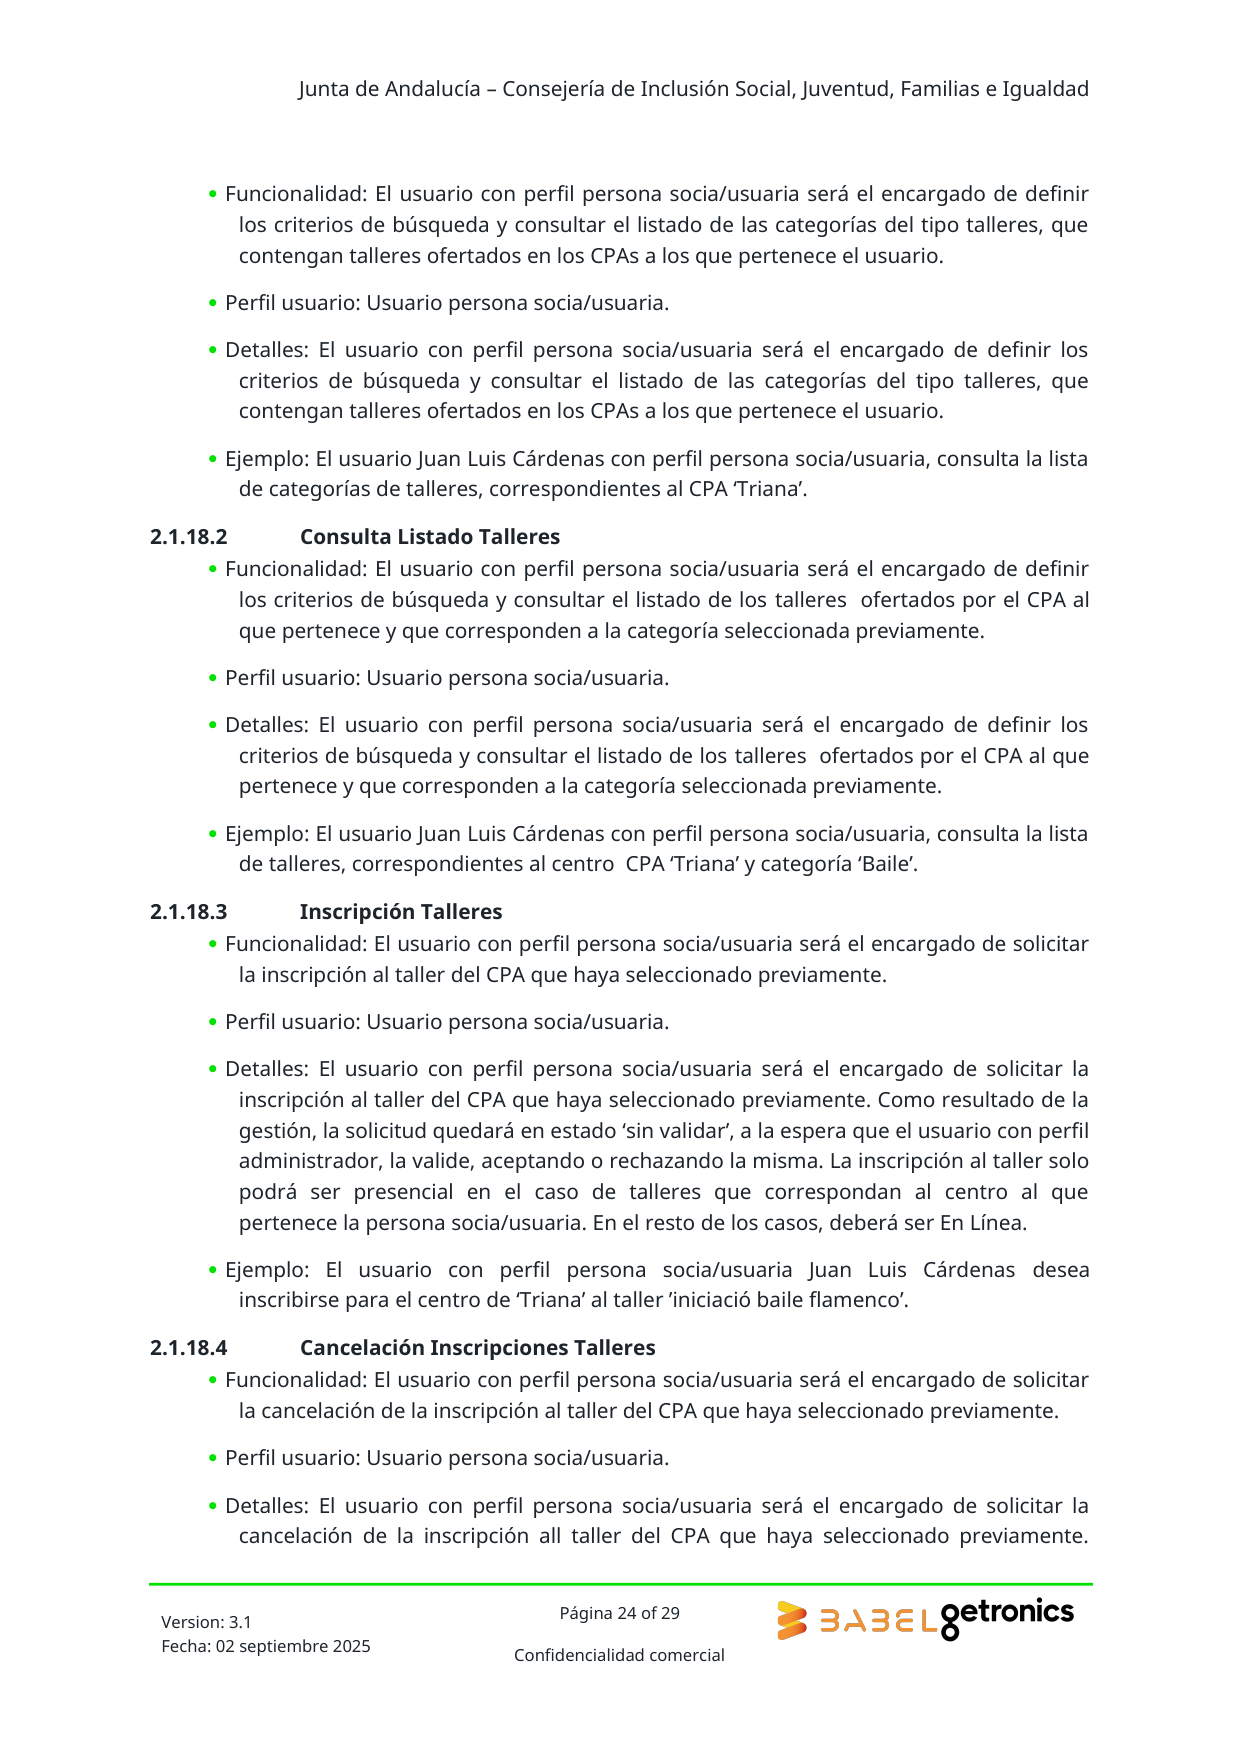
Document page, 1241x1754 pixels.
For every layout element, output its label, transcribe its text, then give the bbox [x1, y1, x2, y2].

list Funcionalidad: El usuario con perfil persona socia/usuaria será el encargado de solicitar la cancelación de la inscripción al taller del CPA que haya seleccionado previamente. [209, 1366, 1090, 1424]
list Funcionalidad: El usuario con perfil persona socia/usuaria será el encargado de solicitar la inscripción al taller del CPA que haya seleccionado previamente. [209, 929, 1090, 988]
list Perfil usuario: Usuario persona socia/usuaria. [209, 663, 1090, 691]
list Ejemplo: El usuario Juan Luis Cárdenas con perfil persona socia/usuaria, consulta la lista de categorías de talleres, correspondientes al CPA ‘Triana’. [209, 444, 1090, 503]
list Funcionalidad: El usuario con perfil persona socia/usuaria será el encargado de definir los criterios de búsqueda y consultar el listado de las categorías del tipo talleres, que contengan talleres ofertados en los CPAs a los que pertenece el usuario. [209, 179, 1090, 269]
subtitle Inscripción Talleres [150, 897, 1090, 925]
subtitle Consulta Listado Talleres [150, 522, 1090, 550]
list Detalles: El usuario con perfil persona socia/usuaria será el encargado de definir los criterios de búsqueda y consultar el listado de los talleres ofertados por el CPA al que pertenece y que corresponden a la categoría seleccionada previamente. [209, 710, 1090, 800]
list Detalles: El usuario con perfil persona socia/usuaria será el encargado de solicitar la inscripción al taller del CPA que haya seleccionado previamente. Como resultado de la gestión, la solicitud quedará en estado ‘sin validar’, a la espera que el usuario con perfil administrador, la valide, aceptando o rechazando la misma. La inscripción al taller solo podrá ser presencial en el caso de talleres que correspondan al centro al que pertenece la persona socia/usuaria. En el resto de los casos, deberá ser En Línea. [209, 1054, 1090, 1236]
list Funcionalidad: El usuario con perfil persona socia/usuaria será el encargado de definir los criterios de búsqueda y consultar el listado de los talleres ofertados por el CPA al que pertenece y que corresponden a la categoría seleccionada previamente. [209, 554, 1090, 644]
picture [777, 1594, 1078, 1646]
list Perfil usuario: Usuario persona socia/usuaria. [209, 1443, 1090, 1472]
subtitle Cancelación Inscripciones Talleres [150, 1333, 1090, 1361]
list Perfil usuario: Usuario persona socia/usuaria. [209, 288, 1090, 317]
list Detalles: El usuario con perfil persona socia/usuaria será el encargado de definir los criterios de búsqueda y consultar el listado de las categorías del tipo talleres, que contengan talleres ofertados en los CPAs a los que pertenece el usuario. [209, 335, 1090, 425]
list Detalles: El usuario con perfil persona socia/usuaria será el encargado de solicitar la cancelación de la inscripción all taller del CPA que haya seleccionado previamente. [209, 1491, 1090, 1550]
list Ejemplo: El usuario Juan Luis Cárdenas con perfil persona socia/usuaria, consulta la lista de talleres, correspondientes al centro CPA ‘Triana’ y categoría ‘Baile’. [209, 819, 1090, 878]
list Ejemplo: El usuario con perfil persona socia/usuaria Juan Luis Cárdenas desea inscribirse para el centro de ‘Triana’ al taller ’iniciació baile flamenco’. [209, 1255, 1090, 1314]
list Perfil usuario: Usuario persona socia/usuaria. [209, 1007, 1090, 1036]
